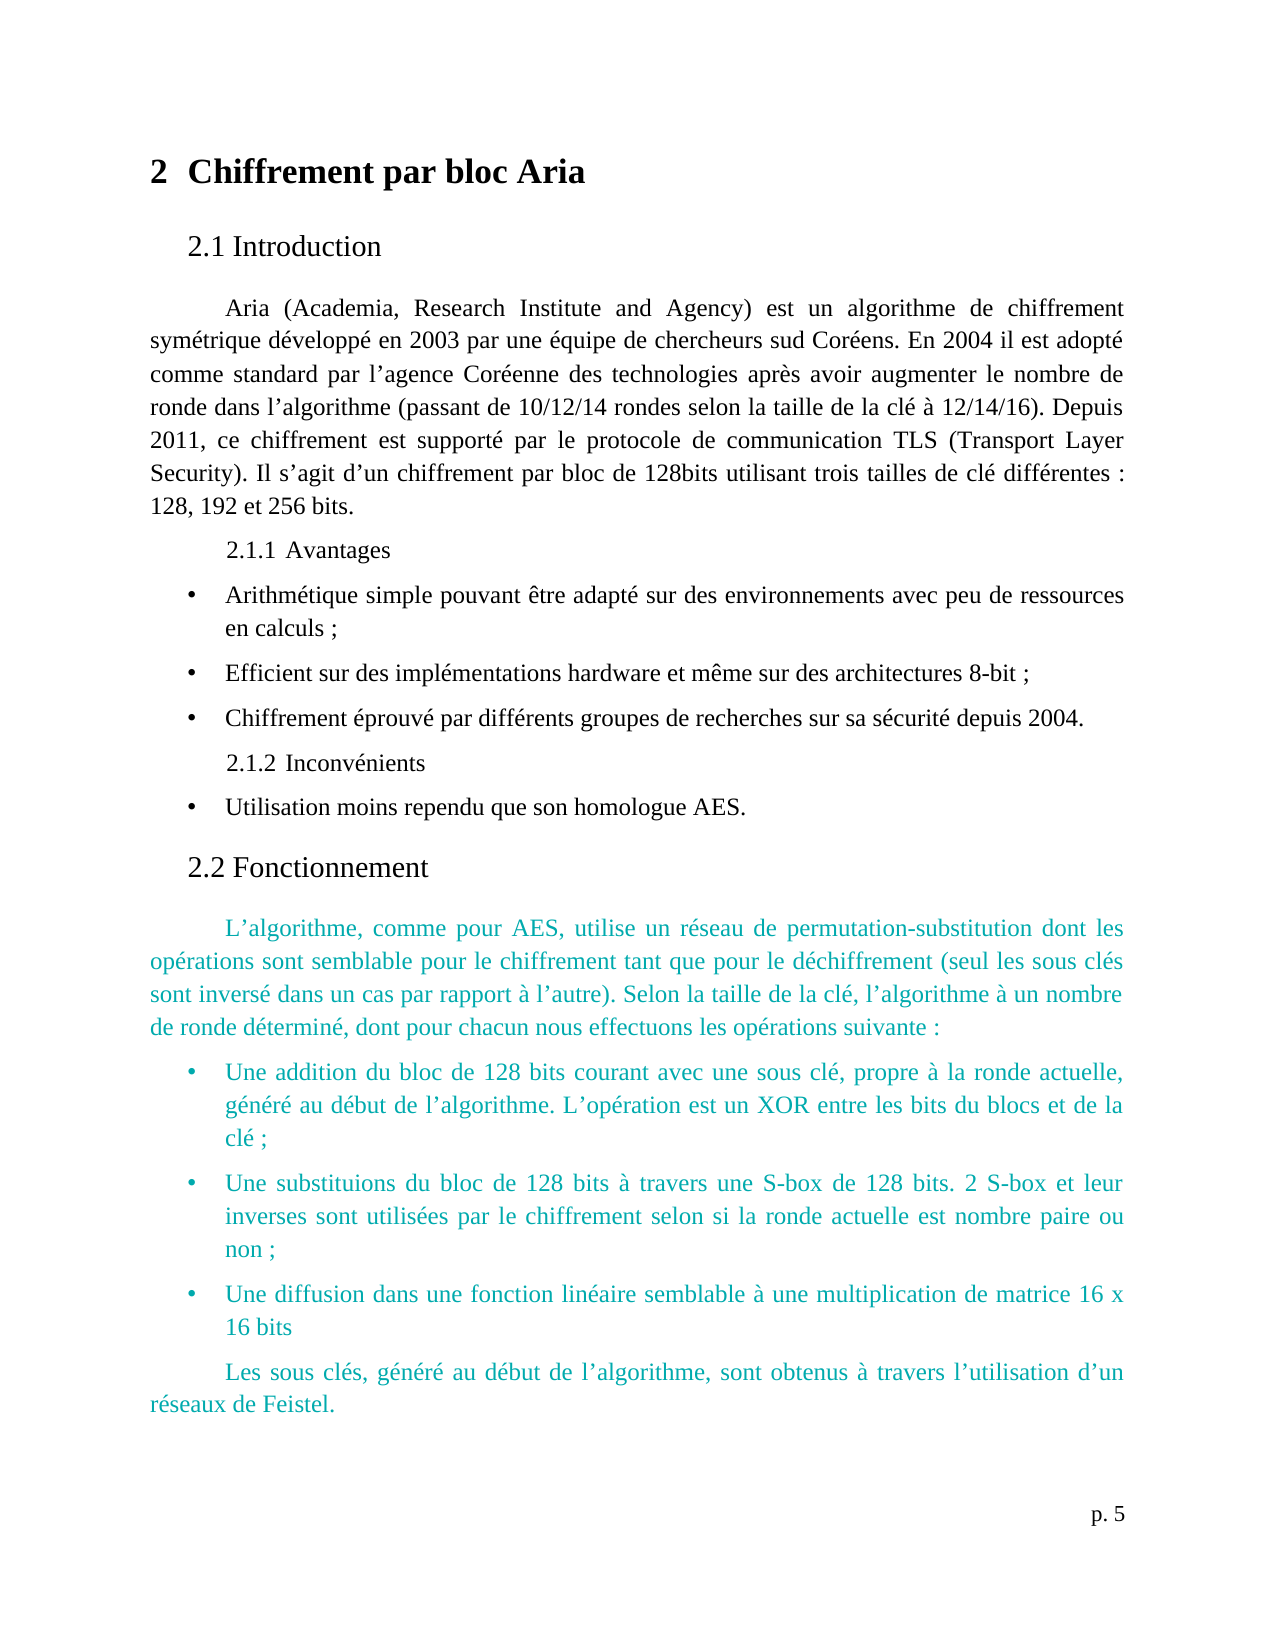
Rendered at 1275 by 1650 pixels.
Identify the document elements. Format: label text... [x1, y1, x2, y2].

list Chiffrement éprouvé par différents groupes de recherches sur sa sécurité depuis 2004. [187, 703, 1125, 732]
subtitle Introduction [187, 228, 1125, 263]
list Une diffusion dans une fonction linéaire semblable à une multiplication de matrice 16 x 16 bits [187, 1279, 1125, 1341]
list Une substituions du bloc de 128 bits à travers une S-box de 128 bits. 2 S-box et leur inverses sont utilisées par le chiffrement selon si la ronde actuelle est nombre paire ou non ; [187, 1168, 1125, 1263]
text L’algorithme, comme pour AES, utilise un réseau de permutation-substitution dont les opérations sont semblable pour le chiffrement tant que pour le déchiffrement (seul les sous clés sont inversé dans un cas par rapport à l’autre). Selon la taille de la clé, l’algorithme à un nombre de ronde déterminé, dont pour chacun nous effectuons les opérations suivante : [150, 913, 1125, 1041]
list Utilisation moins rependu que son homologue AES. [187, 792, 1125, 821]
text Les sous clés, généré au début de l’algorithme, sont obtenus à travers l’utilisation d’un réseaux de Feistel. [150, 1357, 1125, 1418]
subtitle Inconvénients [150, 748, 1125, 776]
subtitle Chiffrement par bloc Aria [150, 150, 1125, 191]
text Aria (Academia, Research Institute and Agency) est un algorithme de chiffrement symétrique développé en 2003 par une équipe de chercheurs sud Coréens. En 2004 il est adopté comme standard par l’agence Coréenne des technologies après avoir augmenter le nombre de ronde dans l’algorithme (passant de 10/12/14 rondes selon la taille de la clé à 12/14/16). Depuis 2011, ce chiffrement est supporté par le protocole de communication TLS (Transport Layer Security). Il s’agit d’un chiffrement par bloc de 128bits utilisant trois tailles de clé différentes : 128, 192 et 256 bits. [150, 293, 1125, 519]
list Arithmétique simple pouvant être adapté sur des environnements avec peu de ressources en calculs ; [187, 580, 1125, 642]
list Une addition du bloc de 128 bits courant avec une sous clé, propre à la ronde actuelle, généré au début de l’algorithme. L’opération est un XOR entre les bits du blocs et de la clé ; [187, 1057, 1125, 1152]
subtitle Fonctionnement [187, 849, 1125, 884]
subtitle Avantages [150, 536, 1125, 564]
list Efficient sur des implémentations hardware et même sur des architectures 8-bit ; [187, 658, 1125, 687]
